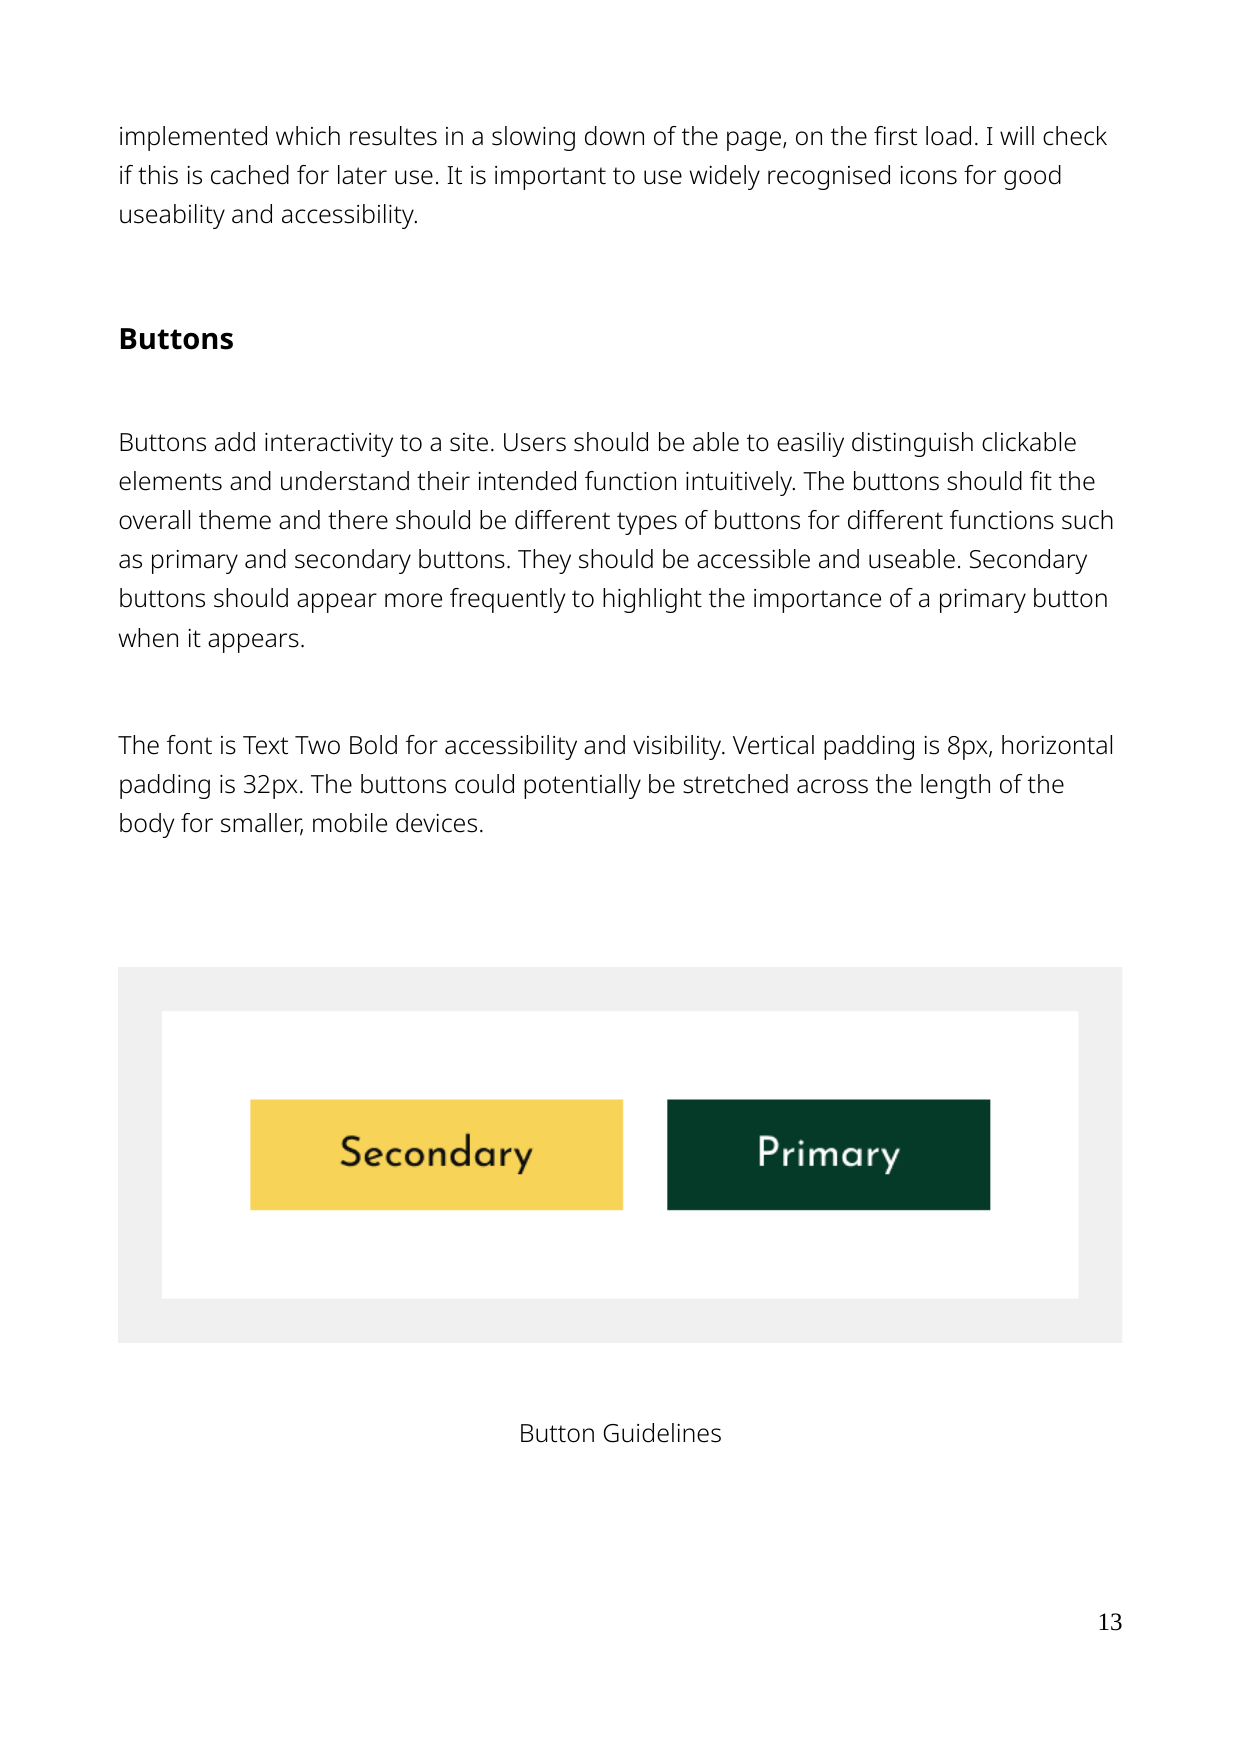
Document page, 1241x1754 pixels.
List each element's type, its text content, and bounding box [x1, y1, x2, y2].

subtitle Buttons [118, 318, 1122, 358]
text implemented which resultes in a slowing down of the page, on the first load. I will check if this is cached for later use. It is important to use widely recognised icons for good useability and accessibility. [118, 118, 1122, 231]
text Buttons add interactivity to a site. Users should be able to easiliy distinguish clickable elements and understand their intended function intuitively. The buttons should fit the overall theme and there should be different types of buttons for different functions such as primary and secondary buttons. They should be accessible and useable. Secondary buttons should appear more frequently to highlight the importance of a primary button when it appears. [118, 424, 1122, 654]
picture [118, 967, 1123, 1343]
text Button Guidelines [118, 1416, 1122, 1450]
text The font is Text Two Bold for accessibility and visibility. Vertical padding is 8px, horizontal padding is 32px. The buttons could potentially be stretched across the length of the body for smaller, mobile devices. [118, 728, 1122, 840]
